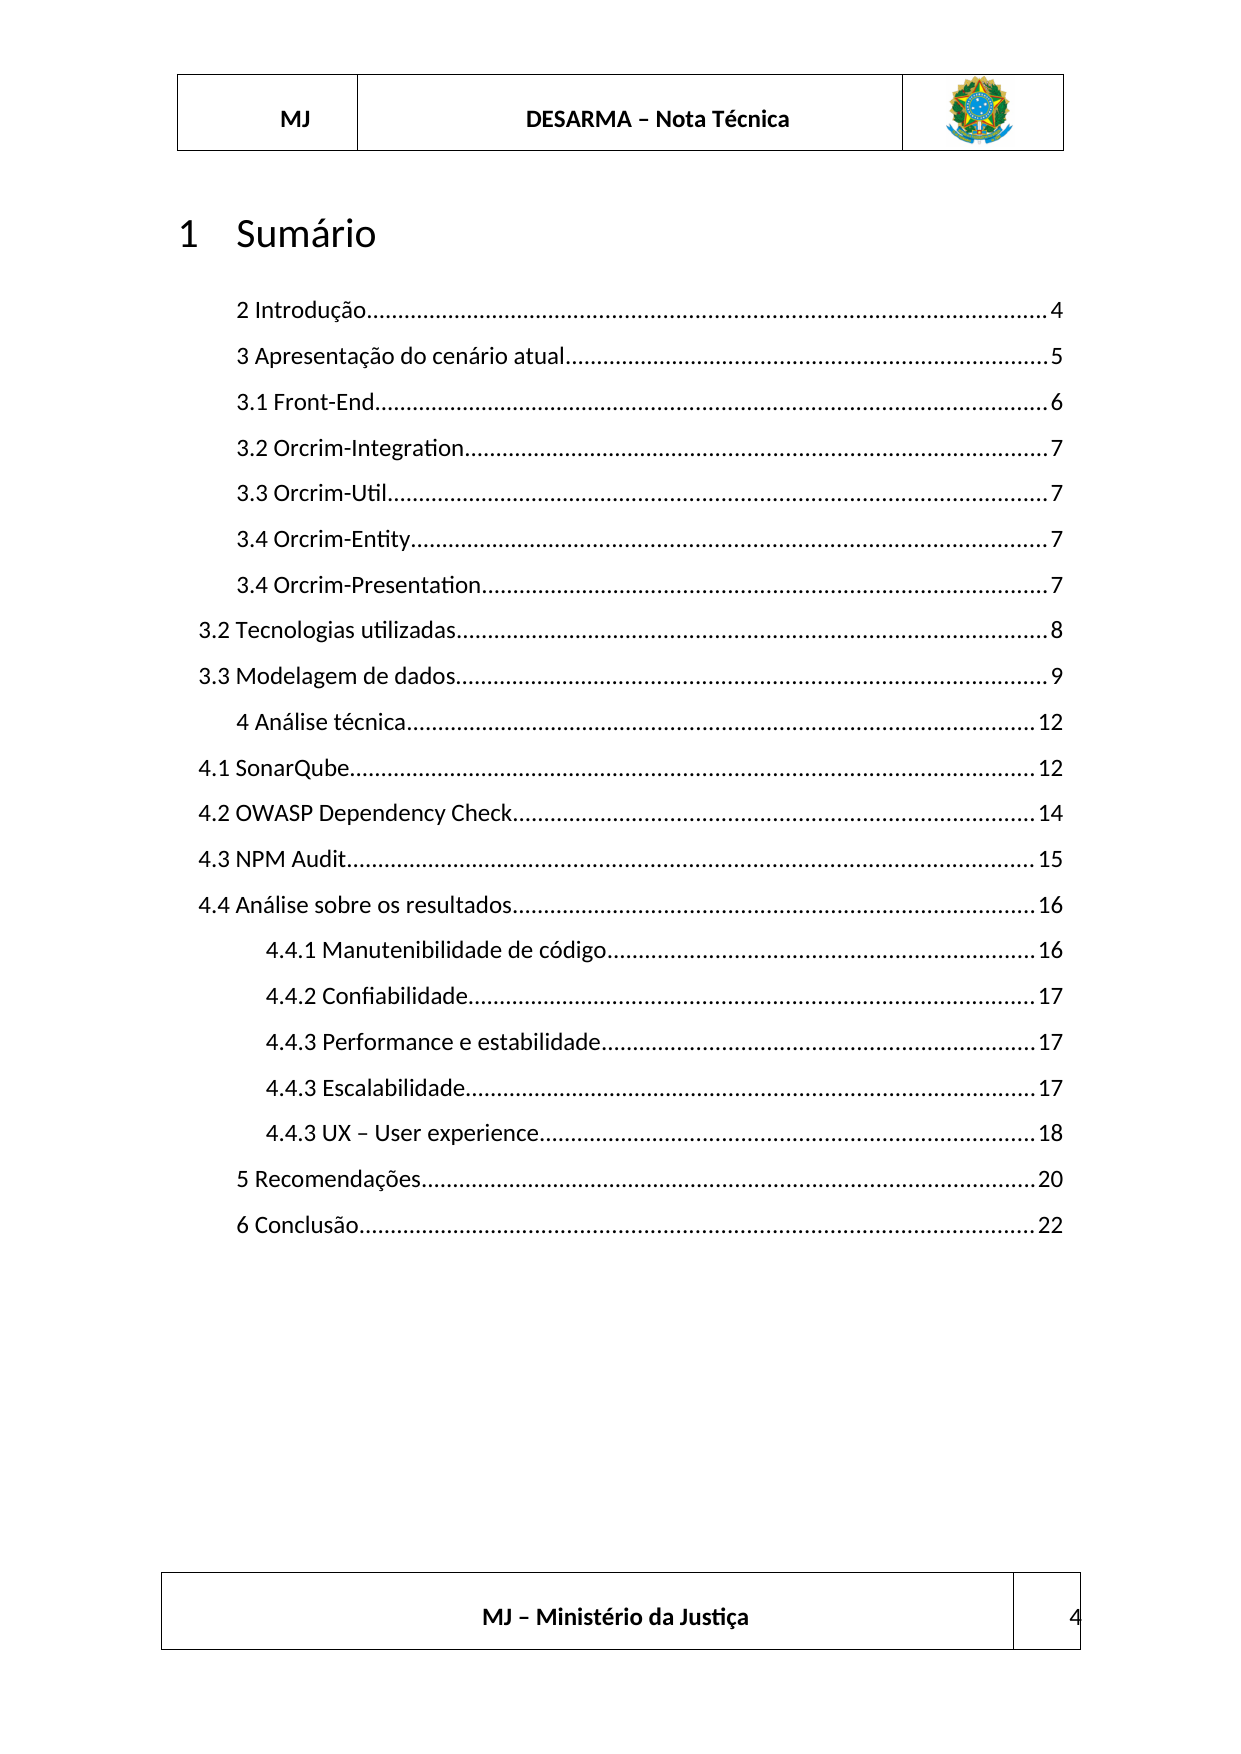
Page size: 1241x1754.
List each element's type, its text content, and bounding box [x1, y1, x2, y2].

text 6 Conclusão 22 [177, 1209, 236, 1239]
text 5 Recomendações 20 [177, 1163, 236, 1194]
text 2 Introdução 4 [177, 294, 1063, 325]
subtitle Sumário [377, 207, 1063, 257]
picture [944, 75, 1020, 149]
text 4 Análise técnica 12 [177, 706, 236, 737]
text 3 Apresentação do cenário atual 5 [177, 340, 236, 371]
subtitle Sumário [177, 207, 236, 257]
